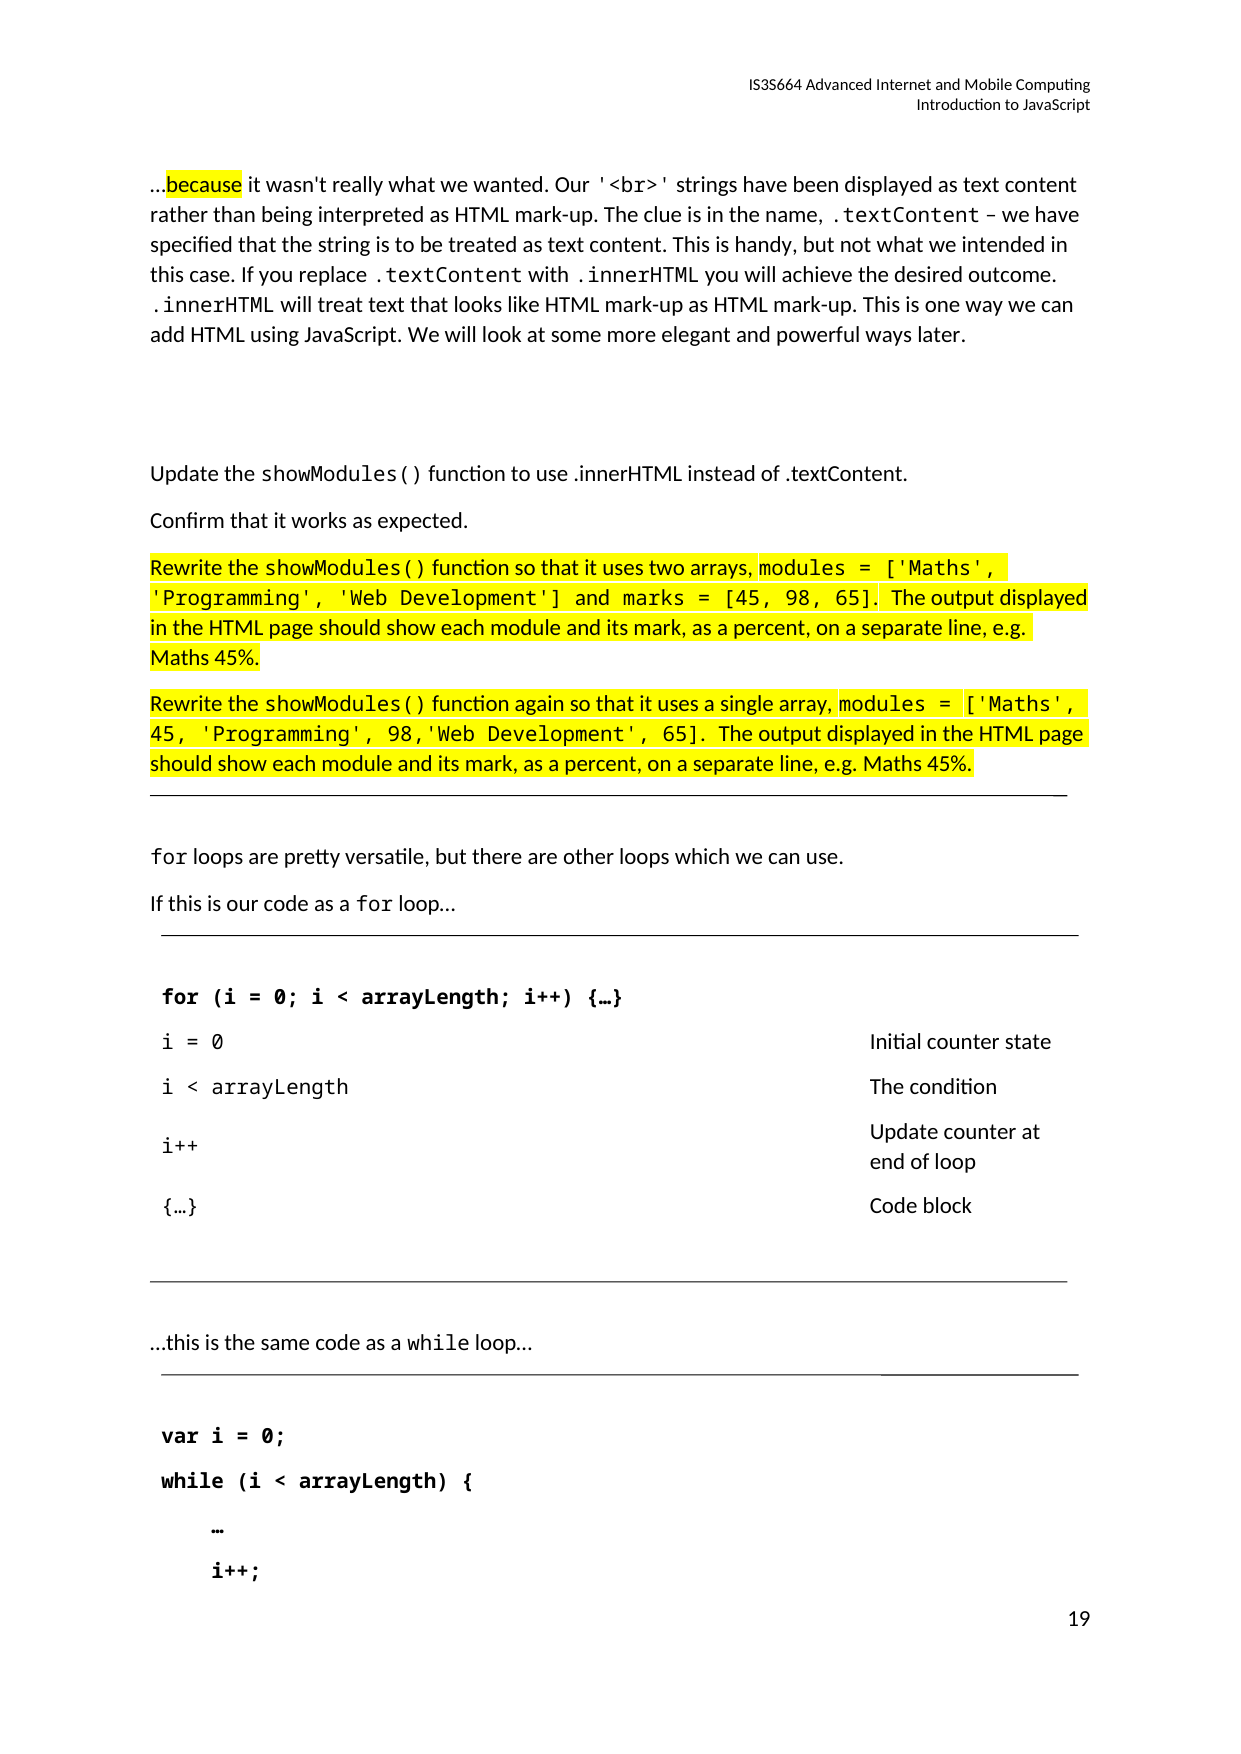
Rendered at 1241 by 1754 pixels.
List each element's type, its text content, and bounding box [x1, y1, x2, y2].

text Rewrite the showModules() function again so that it uses a single array, modules = ['Maths', 45, 'Programming', 98,'Web Development', 65]. The output displayed in the HTML page should show each module and its mark, as a percent, on a separate line, e.g. Maths 45%. [150, 689, 1090, 777]
table_cell [150, 1237, 858, 1281]
text for loops are pretty versatile, but there are other loops which we can use. [150, 842, 1090, 870]
table_cell while (i < arrayLength) { [150, 1466, 858, 1511]
text …this is the same code as a while loop… [150, 1328, 1090, 1356]
table_cell … [150, 1511, 858, 1556]
table_cell Initial counter state [858, 1027, 1089, 1072]
table_cell i++; [150, 1556, 858, 1602]
table_cell The condition [858, 1072, 1089, 1117]
text Rewrite the showModules() function so that it uses two arrays, modules = ['Maths', 'Programming', 'Web Development'] and marks = [45, 98, 65]. The output displayed in the HTML page should show each module and its mark, as a percent, on a separate line, e.g. Maths 45%. [150, 553, 1090, 671]
table_cell [858, 1511, 1089, 1556]
table_cell i = 0 [150, 1027, 858, 1072]
table_cell Code block [858, 1191, 1089, 1237]
text If this is our code as a for loop… [150, 889, 1090, 917]
table_cell i < arrayLength [150, 1072, 858, 1117]
table_header for (i = 0; i < arrayLength; i++) {…} [150, 935, 858, 1027]
table_cell {…} [150, 1191, 858, 1237]
text …because it wasn't really what we wanted. Our '<br>' strings have been displayed as text content rather than being interpreted as HTML mark-up. The clue is in the name, .textContent – we have specified that the string is to be treated as text content. This is handy, but not what we intended in this case. If you replace .textContent with .innerHTML you will achieve the desired outcome. .innerHTML will treat text that looks like HTML mark-up as HTML mark-up. This is one way we can add HTML using JavaScript. We will look at some more elegant and powerful ways later. [150, 170, 1090, 348]
table_header [858, 935, 1089, 1027]
text Update the showModules() function to use .innerHTML instead of .textContent. [150, 459, 1090, 488]
table_header var i = 0; [150, 1375, 858, 1466]
table_cell i++ [150, 1117, 858, 1191]
text Confirm that it works as expected. [150, 506, 1090, 534]
table_cell [858, 1556, 1089, 1602]
table_header [858, 1375, 1089, 1466]
text Activity [150, 413, 1090, 441]
table_cell [858, 1237, 1089, 1282]
table_cell [858, 1466, 1089, 1511]
table_cell Update counter at end of loop [858, 1117, 1089, 1191]
